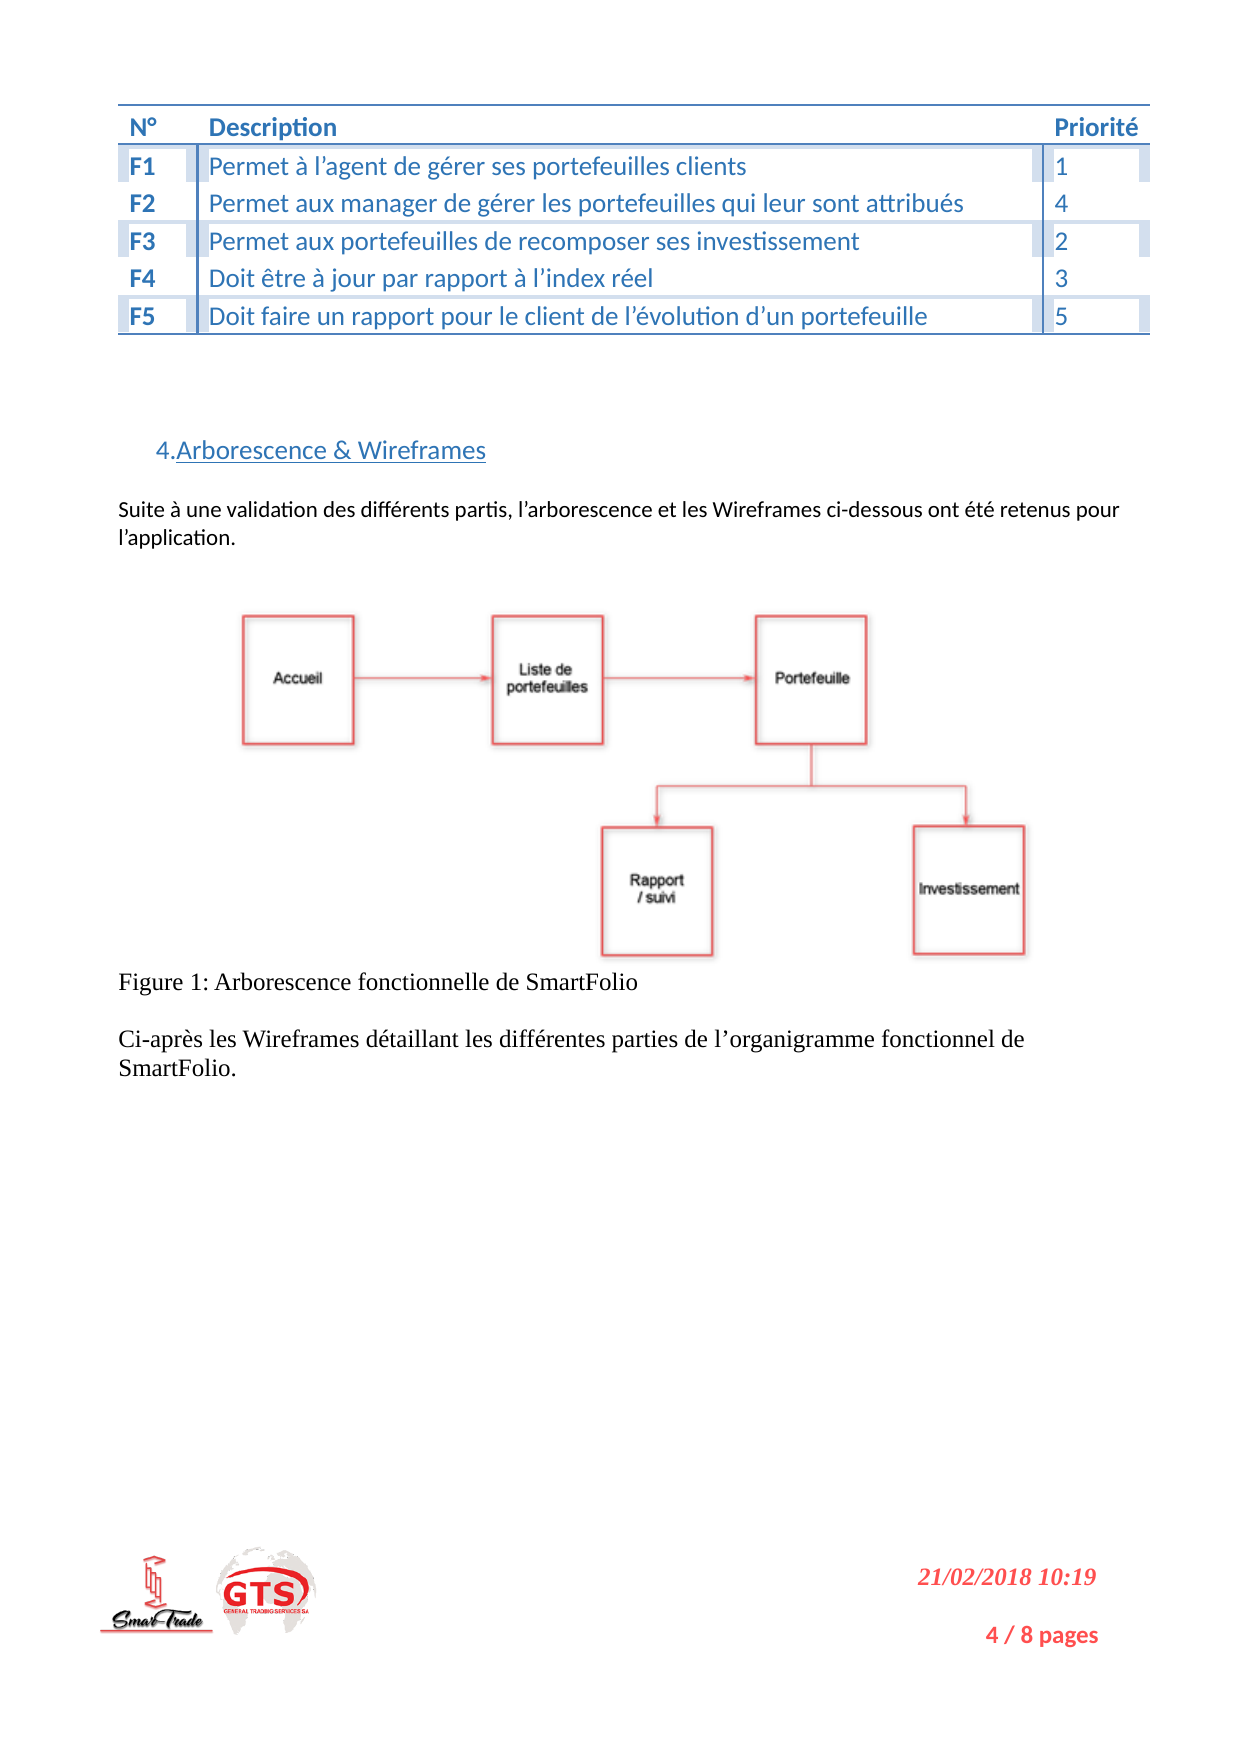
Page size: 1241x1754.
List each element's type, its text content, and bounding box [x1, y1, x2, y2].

table_header N° [118, 106, 197, 143]
table_cell Doit être à jour par rapport à l’index réel [199, 257, 1042, 295]
table_cell Permet aux portefeuilles de recomposer ses investissement [199, 220, 1042, 257]
table_cell F4 [118, 257, 196, 295]
table_header Priorité [1043, 106, 1150, 143]
table_cell Doit faire un rapport pour le client de l’évolution d’un portefeuille [199, 295, 1042, 332]
subtitle Arborescence & Wireframes [156, 433, 1122, 466]
table_cell 1 [1044, 145, 1150, 182]
table_cell F3 [118, 220, 196, 257]
table_cell Permet aux manager de gérer les portefeuilles qui leur sont attribués [199, 182, 1042, 219]
table_cell F1 [118, 145, 196, 182]
text Figure 1: Arborescence fonctionnelle de SmartFolio [118, 967, 1122, 995]
table_cell 2 [1044, 220, 1150, 257]
table_cell 5 [1044, 295, 1150, 332]
table_cell Permet à l’agent de gérer ses portefeuilles clients [199, 145, 1042, 182]
table_cell 4 [1044, 182, 1150, 219]
text Suite à une validation des différents partis, l’arborescence et les Wireframes ci-dessous ont été retenus pour l’application. [118, 495, 1122, 551]
picture [96, 1542, 327, 1635]
text Ci-après les Wireframes détaillant les différentes parties de l’organigramme fonctionnel de SmartFolio. [118, 1024, 1122, 1082]
table_cell F5 [118, 295, 196, 332]
table_cell 3 [1044, 257, 1150, 295]
picture [167, 607, 1073, 967]
table_cell F2 [118, 182, 196, 219]
table_header Description [198, 106, 1043, 143]
